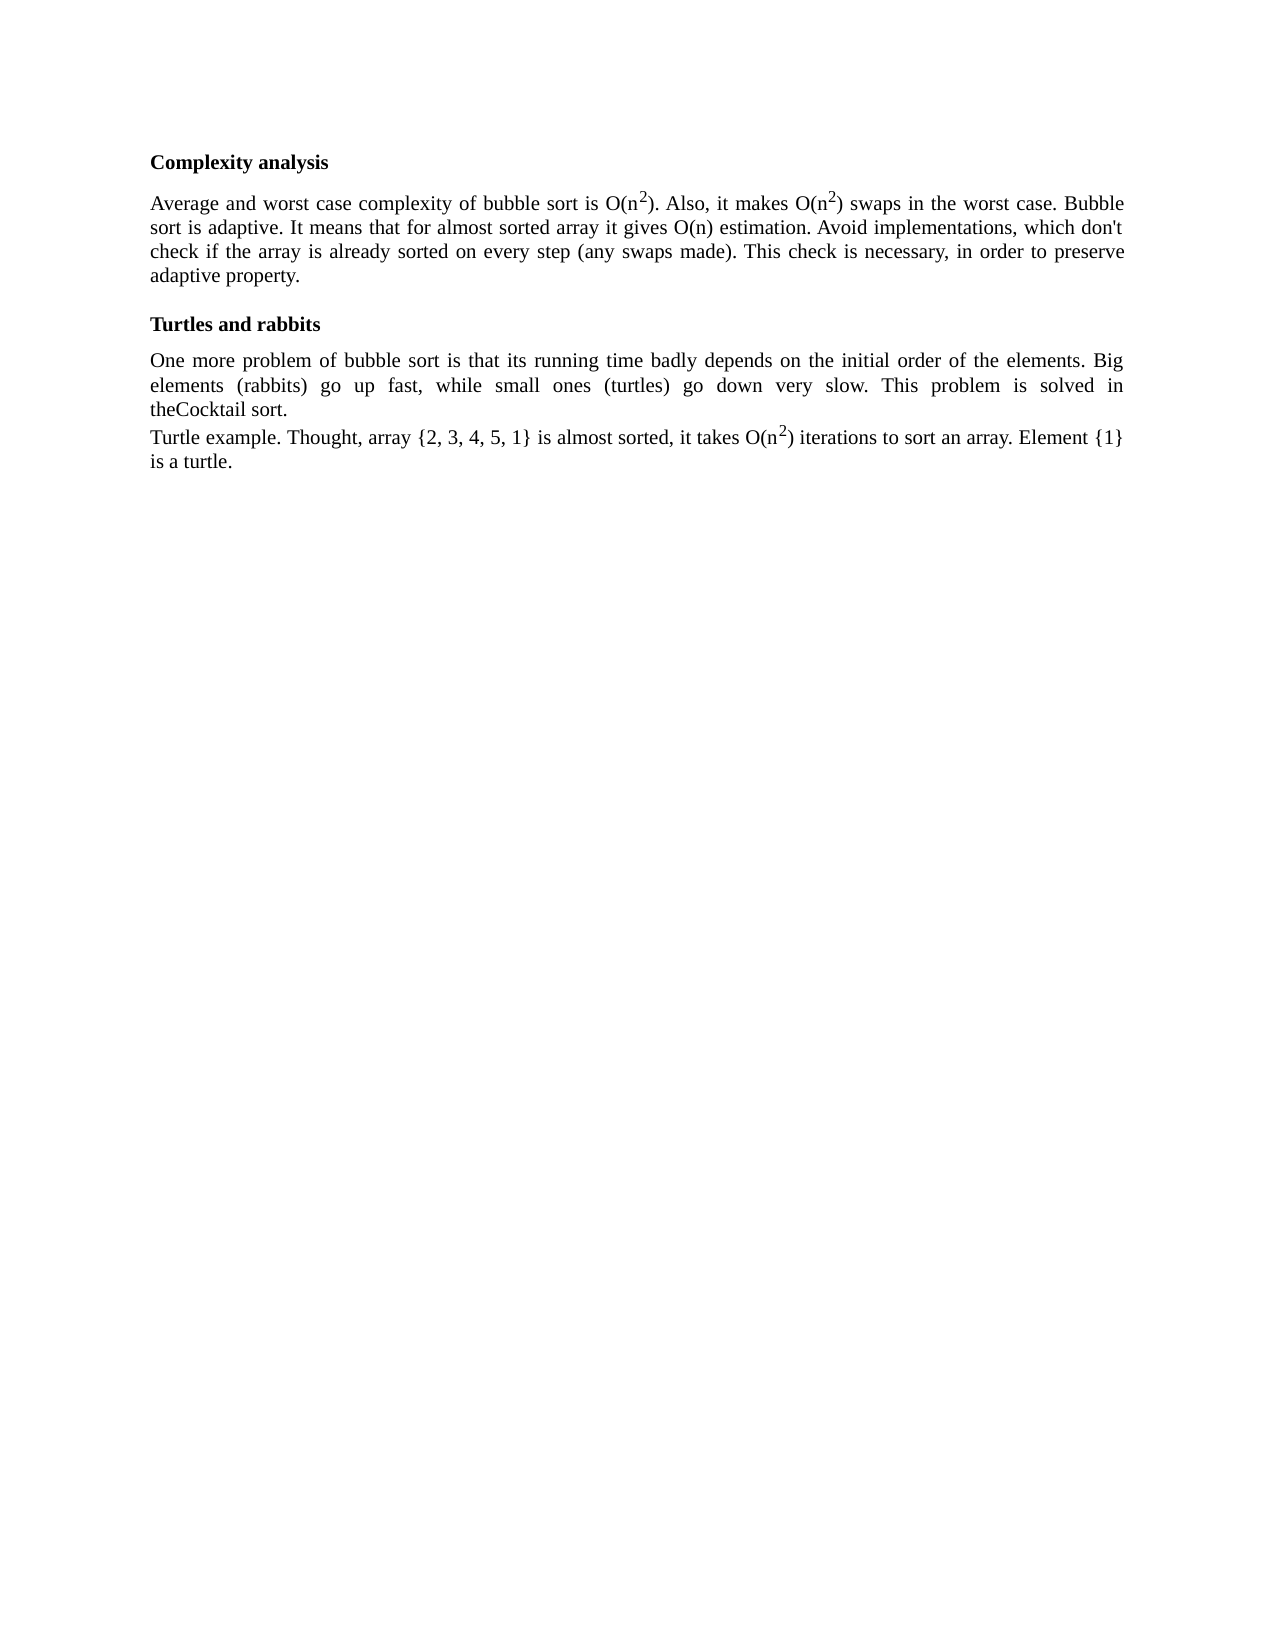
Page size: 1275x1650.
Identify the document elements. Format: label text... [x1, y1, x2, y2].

text Turtle example. Thought, array {2, 3, 4, 5, 1} is almost sorted, it takes O(n2) iterations to sort an array. Element {1} is a turtle. [150, 421, 1125, 473]
text Average and worst case complexity of bubble sort is O(n2). Also, it makes O(n2) swaps in the worst case. Bubble sort is adaptive. It means that for almost sorted array it gives O(n) estimation. Avoid implementations, which don't check if the array is already sorted on every step (any swaps made). This check is necessary, in order to preserve adaptive property. [150, 187, 1125, 287]
subtitle Turtles and rabbits [150, 312, 1125, 336]
subtitle Complexity analysis [150, 150, 1125, 174]
text One more problem of bubble sort is that its running time badly depends on the initial order of the elements. Big elements (rabbits) go up fast, while small ones (turtles) go down very slow. This problem is solved in theCocktail sort. [150, 348, 1125, 421]
